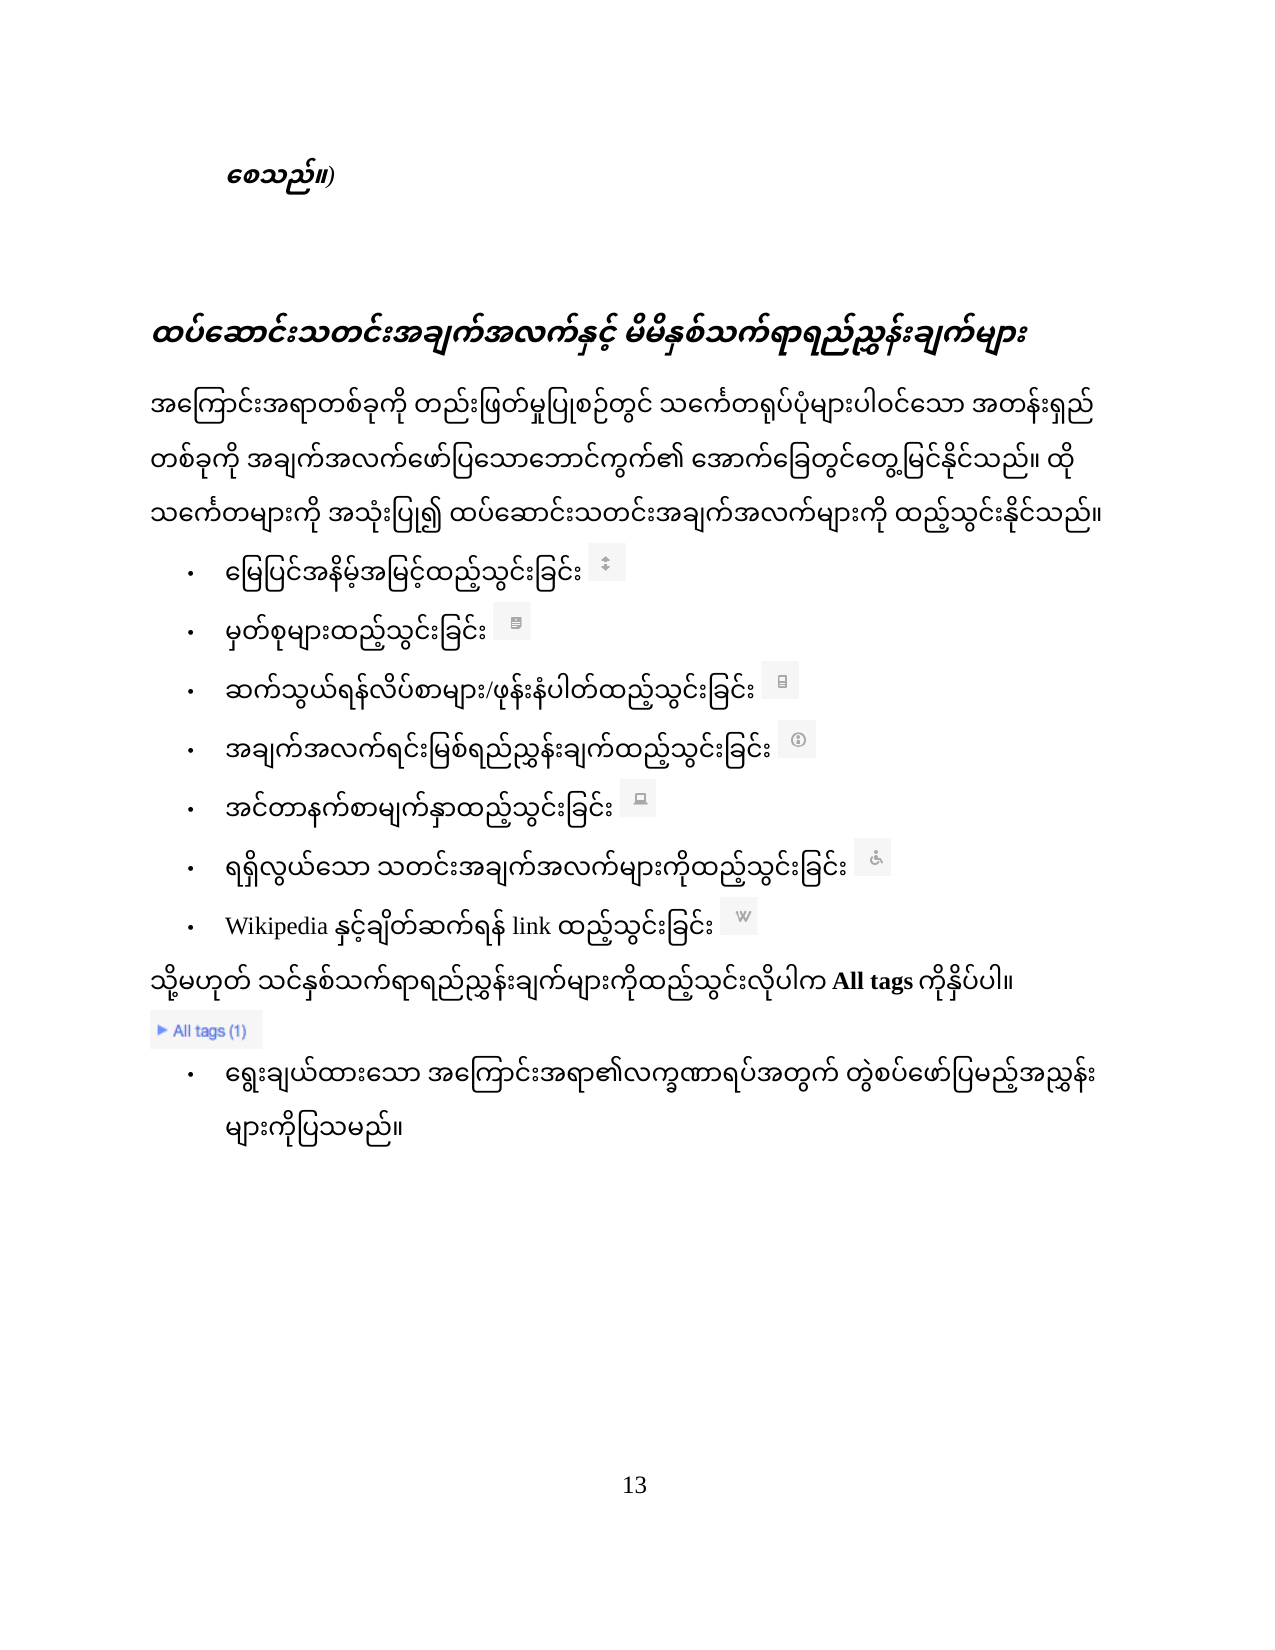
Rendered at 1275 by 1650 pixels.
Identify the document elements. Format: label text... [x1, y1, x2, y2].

list Wikipedia နှင့်ချိတ်ဆက်ရန် link ထည့်သွင်းခြင်း [187, 897, 1125, 956]
text သို့မဟုတ် သင်နှစ်သက်ရာရည်ညွှန်းချက်များကိုထည့်သွင်းလိုပါကAll tagsကိုနှိပ်ပါ။ [150, 956, 1125, 1048]
subtitle ထပ်ဆောင်းသတင်းအချက်အလက်နှင့် မိမိနှစ်သက်ရာရည်ညွှန်းချက်များ [150, 303, 1125, 367]
list ဆက်သွယ်ရန်လိပ်စာများ/ဖုန်းနံပါတ်ထည့်သွင်းခြင်း [187, 661, 1125, 720]
list ရရှိလွယ်သော သတင်းအချက်အလက်များကိုထည့်သွင်းခြင်း [187, 838, 1125, 897]
picture [761, 661, 799, 699]
picture [777, 720, 817, 758]
text အကြောင်းအရာတစ်ခုကို တည်းဖြတ်မှုပြုစဉ်တွင် သင်္ကေတရုပ်ပုံများပါဝင်သော အတန်းရှည်တစ်ခုကို အချက်အလက်ဖော်ပြသောဘောင်ကွက်၏ အောက်ခြေတွင်တွေ့မြင်နိုင်သည်။ ထိုသင်္ကေတများကို အသုံးပြု၍ ထပ်ဆောင်းသတင်းအချက်အလက်များကို ထည့်သွင်းနိုင်သည်။ [150, 379, 1125, 543]
list အင်တာနက်စာမျက်နှာထည့်သွင်းခြင်း [187, 779, 1125, 838]
picture [853, 838, 892, 876]
picture [619, 779, 657, 817]
text စေသည်။) [225, 150, 1125, 204]
list အချက်အလက်ရင်းမြစ်ရည်ညွှန်းချက်ထည့်သွင်းခြင်း [187, 720, 1125, 779]
picture [493, 602, 531, 640]
list မြေပြင်အနိမ့်အမြင့်ထည့်သွင်းခြင်း [187, 543, 1125, 602]
list ရွေးချယ်ထားသော အကြောင်းအရာ၏လက္ခဏာရပ်အတွက် တွဲစပ်ဖော်ပြမည့်အညွှန်းများကိုပြသမည်။ [187, 1048, 1125, 1157]
picture [150, 1010, 263, 1049]
picture [588, 543, 626, 581]
picture [720, 897, 758, 935]
list မှတ်စုများထည့်သွင်းခြင်း [187, 602, 1125, 661]
